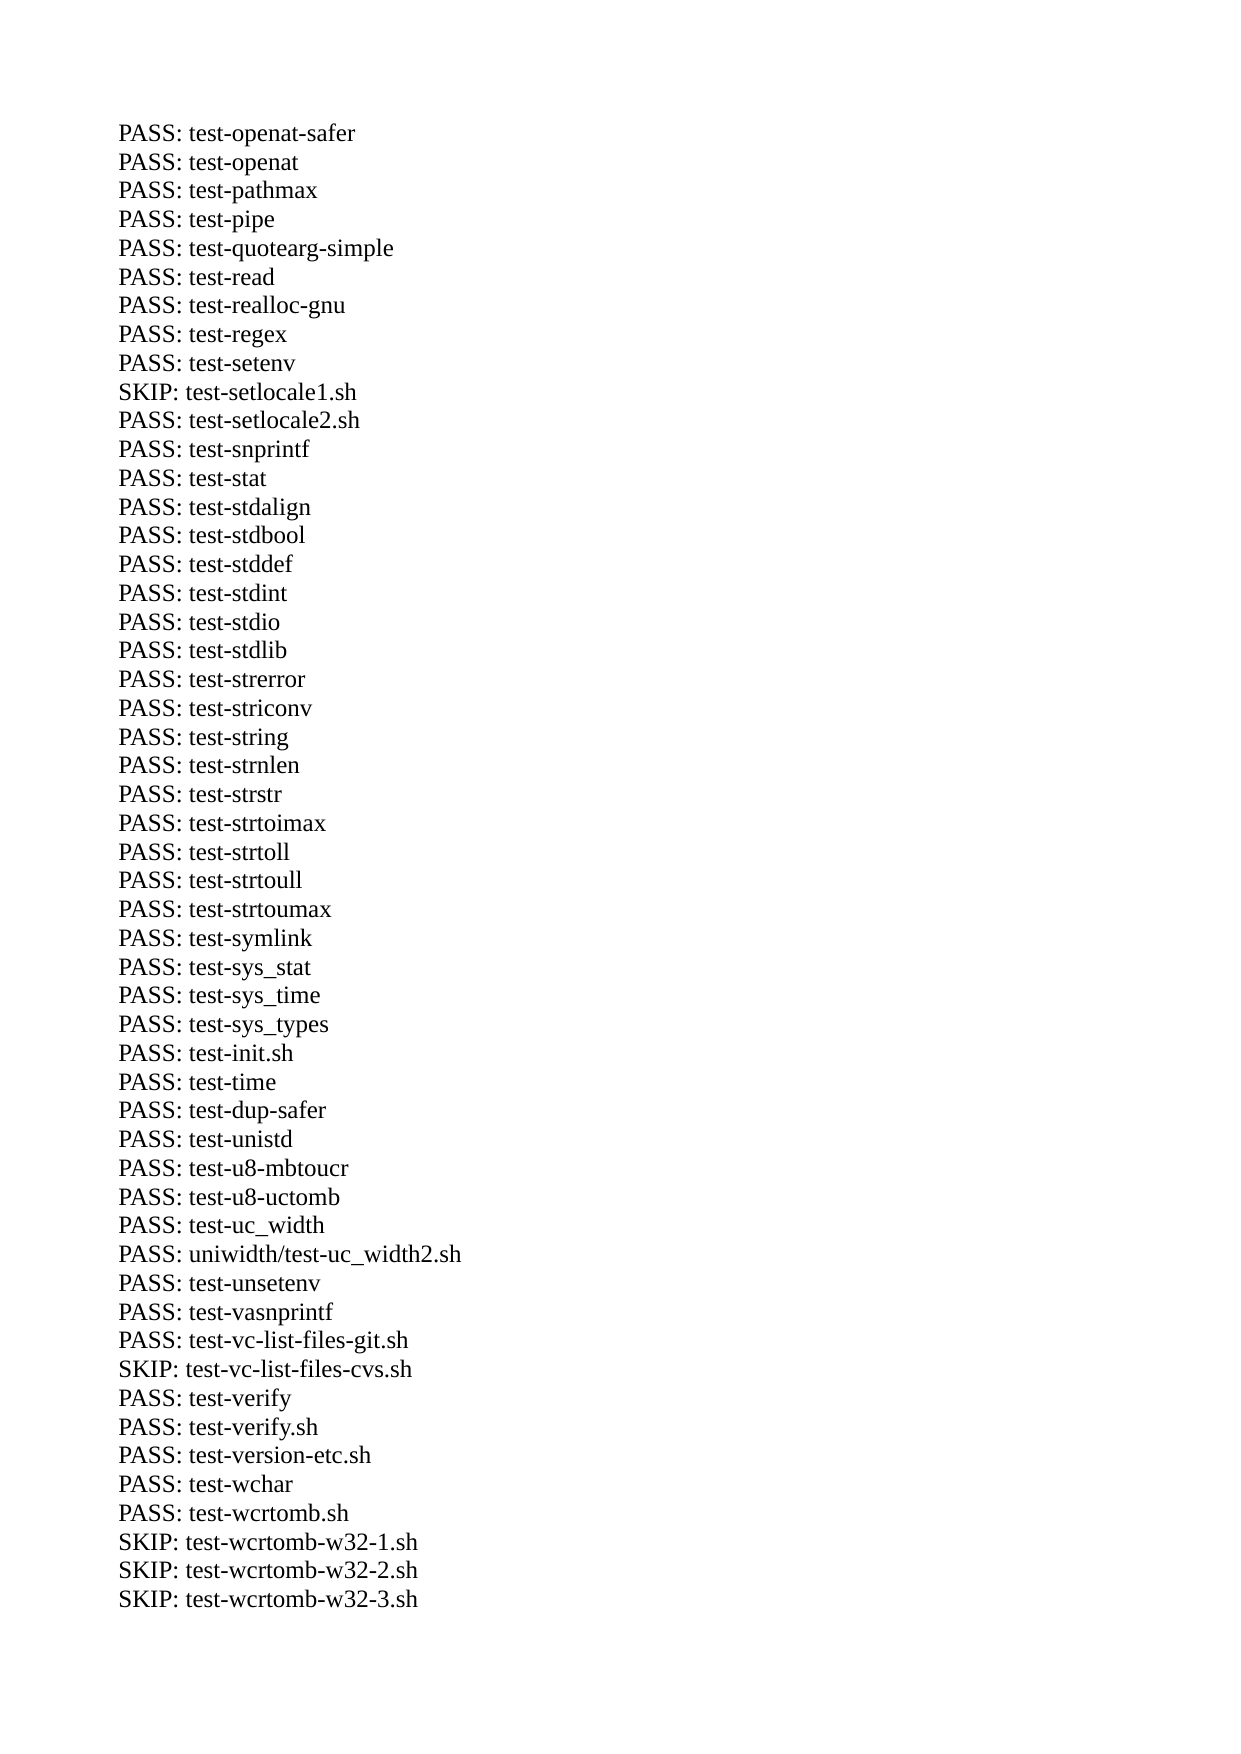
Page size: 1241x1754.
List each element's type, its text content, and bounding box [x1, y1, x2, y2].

text PASS: test-uc_width [118, 1211, 1122, 1239]
text PASS: test-strnlen [118, 751, 1122, 779]
text PASS: test-symlink [118, 923, 1122, 952]
text PASS: test-strtoll [118, 837, 1122, 866]
text PASS: test-quotearg-simple [118, 233, 1122, 262]
text PASS: test-realloc-gnu [118, 291, 1122, 319]
text PASS: uniwidth/test-uc_width2.sh [118, 1239, 1122, 1268]
text PASS: test-stdlib [118, 636, 1122, 664]
text PASS: test-pathmax [118, 176, 1122, 204]
text PASS: test-stat [118, 463, 1122, 492]
text PASS: test-sys_types [118, 1009, 1122, 1038]
text PASS: test-read [118, 262, 1122, 291]
text PASS: test-strerror [118, 664, 1122, 693]
text PASS: test-striconv [118, 693, 1122, 722]
text SKIP: test-setlocale1.sh [118, 377, 1122, 406]
text PASS: test-verify [118, 1383, 1122, 1412]
text PASS: test-sys_stat [118, 952, 1122, 981]
text PASS: test-strstr [118, 779, 1122, 808]
text SKIP: test-wcrtomb-w32-3.sh [118, 1584, 1122, 1613]
text PASS: test-stdio [118, 607, 1122, 636]
text PASS: test-strtoimax [118, 808, 1122, 837]
text PASS: test-openat-safer [118, 118, 1122, 147]
text PASS: test-setenv [118, 348, 1122, 377]
text SKIP: test-wcrtomb-w32-1.sh [118, 1527, 1122, 1556]
text PASS: test-strtoull [118, 866, 1122, 894]
text PASS: test-string [118, 722, 1122, 751]
text PASS: test-u8-uctomb [118, 1182, 1122, 1211]
text PASS: test-time [118, 1067, 1122, 1096]
text PASS: test-wcrtomb.sh [118, 1498, 1122, 1527]
text PASS: test-stdalign [118, 492, 1122, 521]
text PASS: test-vasnprintf [118, 1297, 1122, 1326]
text PASS: test-vc-list-files-git.sh [118, 1326, 1122, 1354]
text PASS: test-u8-mbtoucr [118, 1153, 1122, 1182]
text PASS: test-unsetenv [118, 1268, 1122, 1297]
text PASS: test-stddef [118, 549, 1122, 578]
text PASS: test-verify.sh [118, 1412, 1122, 1441]
text PASS: test-wchar [118, 1469, 1122, 1498]
text PASS: test-pipe [118, 204, 1122, 233]
text PASS: test-init.sh [118, 1038, 1122, 1067]
text PASS: test-dup-safer [118, 1096, 1122, 1124]
text SKIP: test-wcrtomb-w32-2.sh [118, 1556, 1122, 1584]
text PASS: test-version-etc.sh [118, 1441, 1122, 1469]
text PASS: test-regex [118, 319, 1122, 348]
text PASS: test-openat [118, 147, 1122, 176]
text PASS: test-snprintf [118, 434, 1122, 463]
text PASS: test-sys_time [118, 981, 1122, 1009]
text PASS: test-stdint [118, 578, 1122, 607]
text SKIP: test-vc-list-files-cvs.sh [118, 1354, 1122, 1383]
text PASS: test-stdbool [118, 521, 1122, 549]
text PASS: test-setlocale2.sh [118, 406, 1122, 434]
text PASS: test-strtoumax [118, 894, 1122, 923]
text PASS: test-unistd [118, 1124, 1122, 1153]
